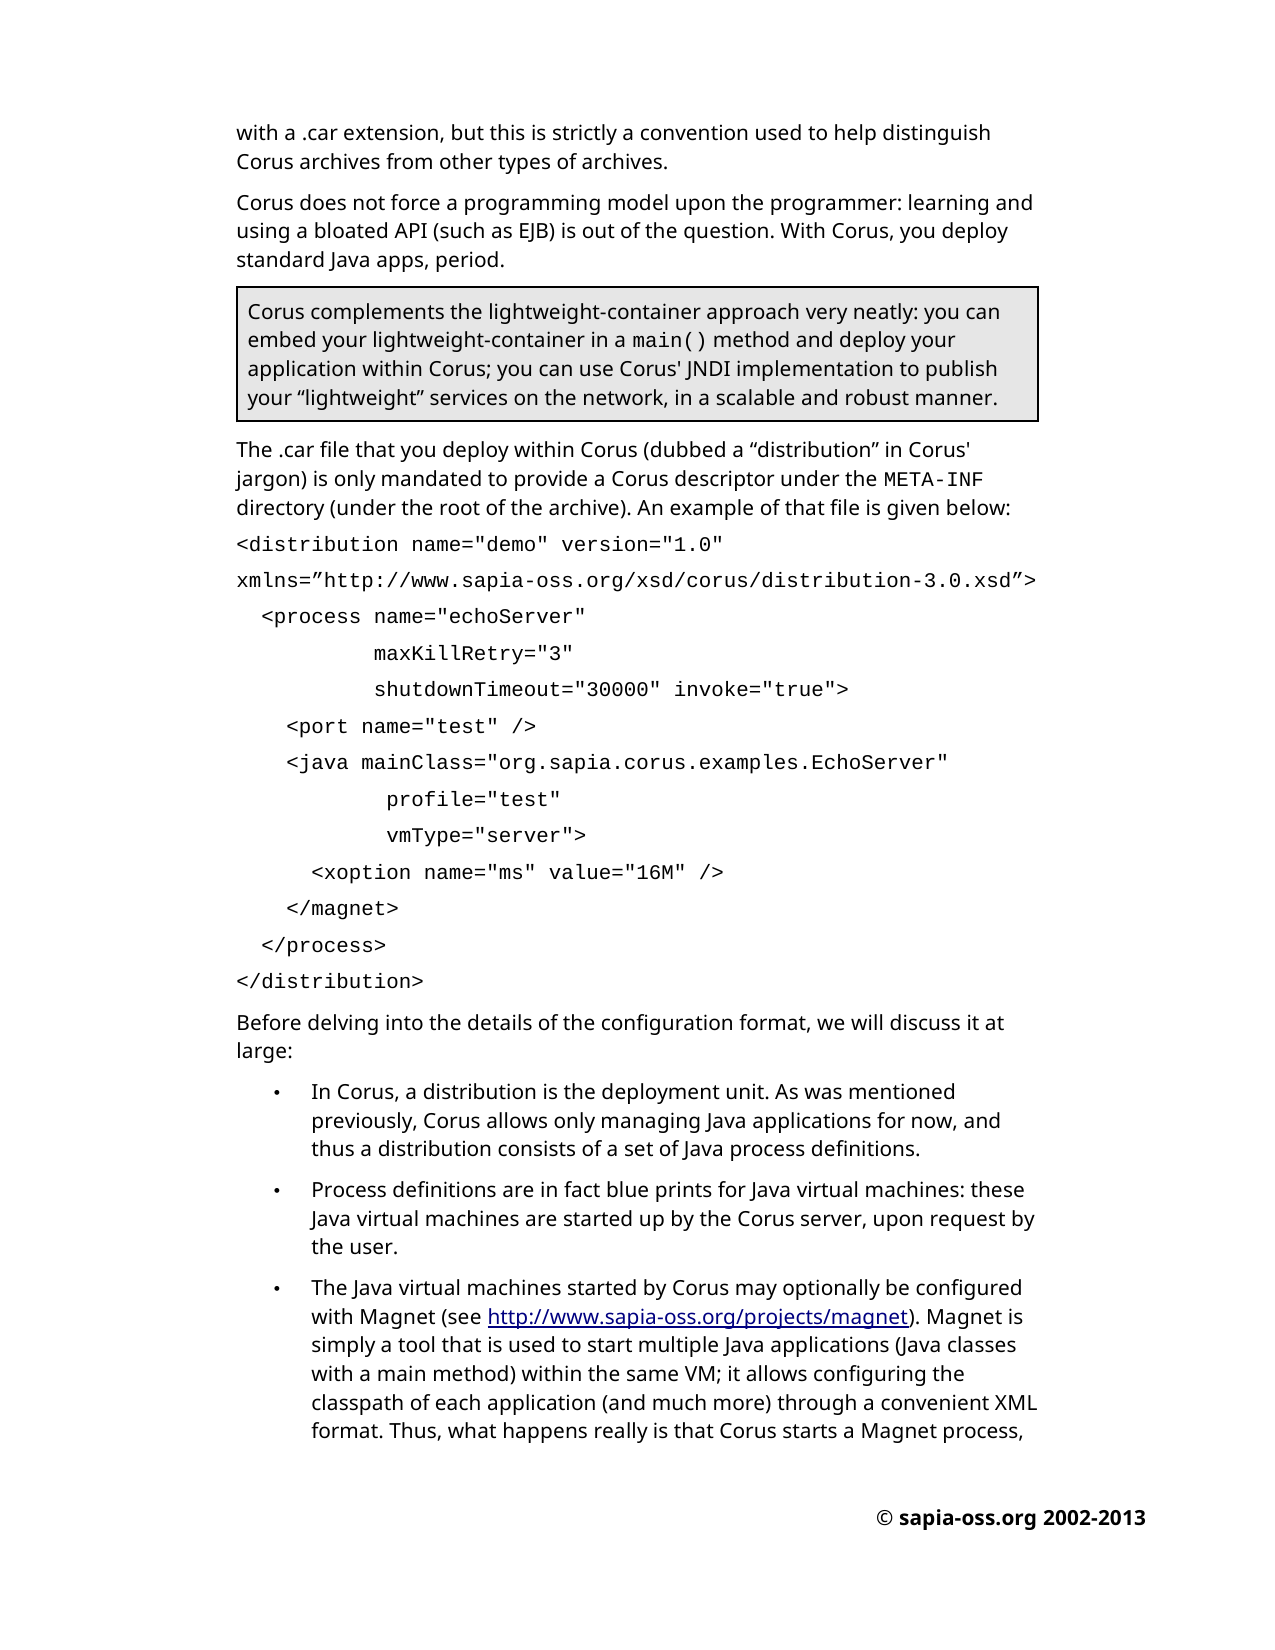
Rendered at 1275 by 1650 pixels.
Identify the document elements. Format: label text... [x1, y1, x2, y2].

text Corus does not force a programming model upon the programmer: learning and using a bloated API (such as EJB) is out of the question. With Corus, you deploy standard Java apps, period. [236, 188, 1039, 273]
text <distribution name="demo" version="1.0" [236, 533, 1039, 557]
text The .car file that you deploy within Corus (dubbed a “distribution” in Corus' jargon) is only mandated to provide a Corus descriptor under the META-INF directory (under the root of the archive). An example of that file is given below: [236, 435, 1039, 521]
text </magnet> [236, 898, 1039, 922]
text vmType="server"> [236, 825, 1039, 849]
list Process definitions are in fact blue prints for Java virtual machines: these Java virtual machines are started up by the Corus server, upon request by the user. [274, 1175, 1039, 1261]
text <process name="echoServer" [236, 606, 1039, 630]
text profile="test" [236, 789, 1039, 813]
text with a .car extension, but this is strictly a convention used to help distinguish Corus archives from other types of archives. [236, 118, 1039, 175]
text <xoption name="ms" value="16M" /> [236, 862, 1039, 886]
text xmlns=”http://www.sapia-oss.org/xsd/corus/distribution-3.0.xsd”> [236, 570, 1039, 594]
text <port name="test" /> [236, 716, 1039, 740]
list The Java virtual machines started by Corus may optionally be configured with Magnet (see http://www.sapia-oss.org/projects/magnet). Magnet is simply a tool that is used to start multiple Java applications (Java classes with a main method) within the same VM; it allows configuring the classpath of each application (and much more) through a convenient XML format. Thus, what happens really is that Corus starts a Magnet process, [274, 1273, 1039, 1444]
text </distribution> [236, 971, 1039, 995]
text maxKillRetry="3" [236, 643, 1039, 667]
text <java mainClass="org.sapia.corus.examples.EchoServer" [236, 752, 1039, 776]
text Corus complements the lightweight-container approach very neatly: you can embed your lightweight-container in a main() method and deploy your application within Corus; you can use Corus' JNDI implementation to publish your “lightweight” services on the network, in a scalable and robust manner. [238, 288, 1037, 420]
list In Corus, a distribution is the deployment unit. As was mentioned previously, Corus allows only managing Java applications for now, and thus a distribution consists of a set of Java process definitions. [274, 1077, 1039, 1163]
text Before delving into the details of the configuration format, we will discuss it at large: [236, 1007, 1039, 1064]
text shutdownTimeout="30000" invoke="true"> [236, 679, 1039, 703]
text </process> [236, 934, 1039, 958]
